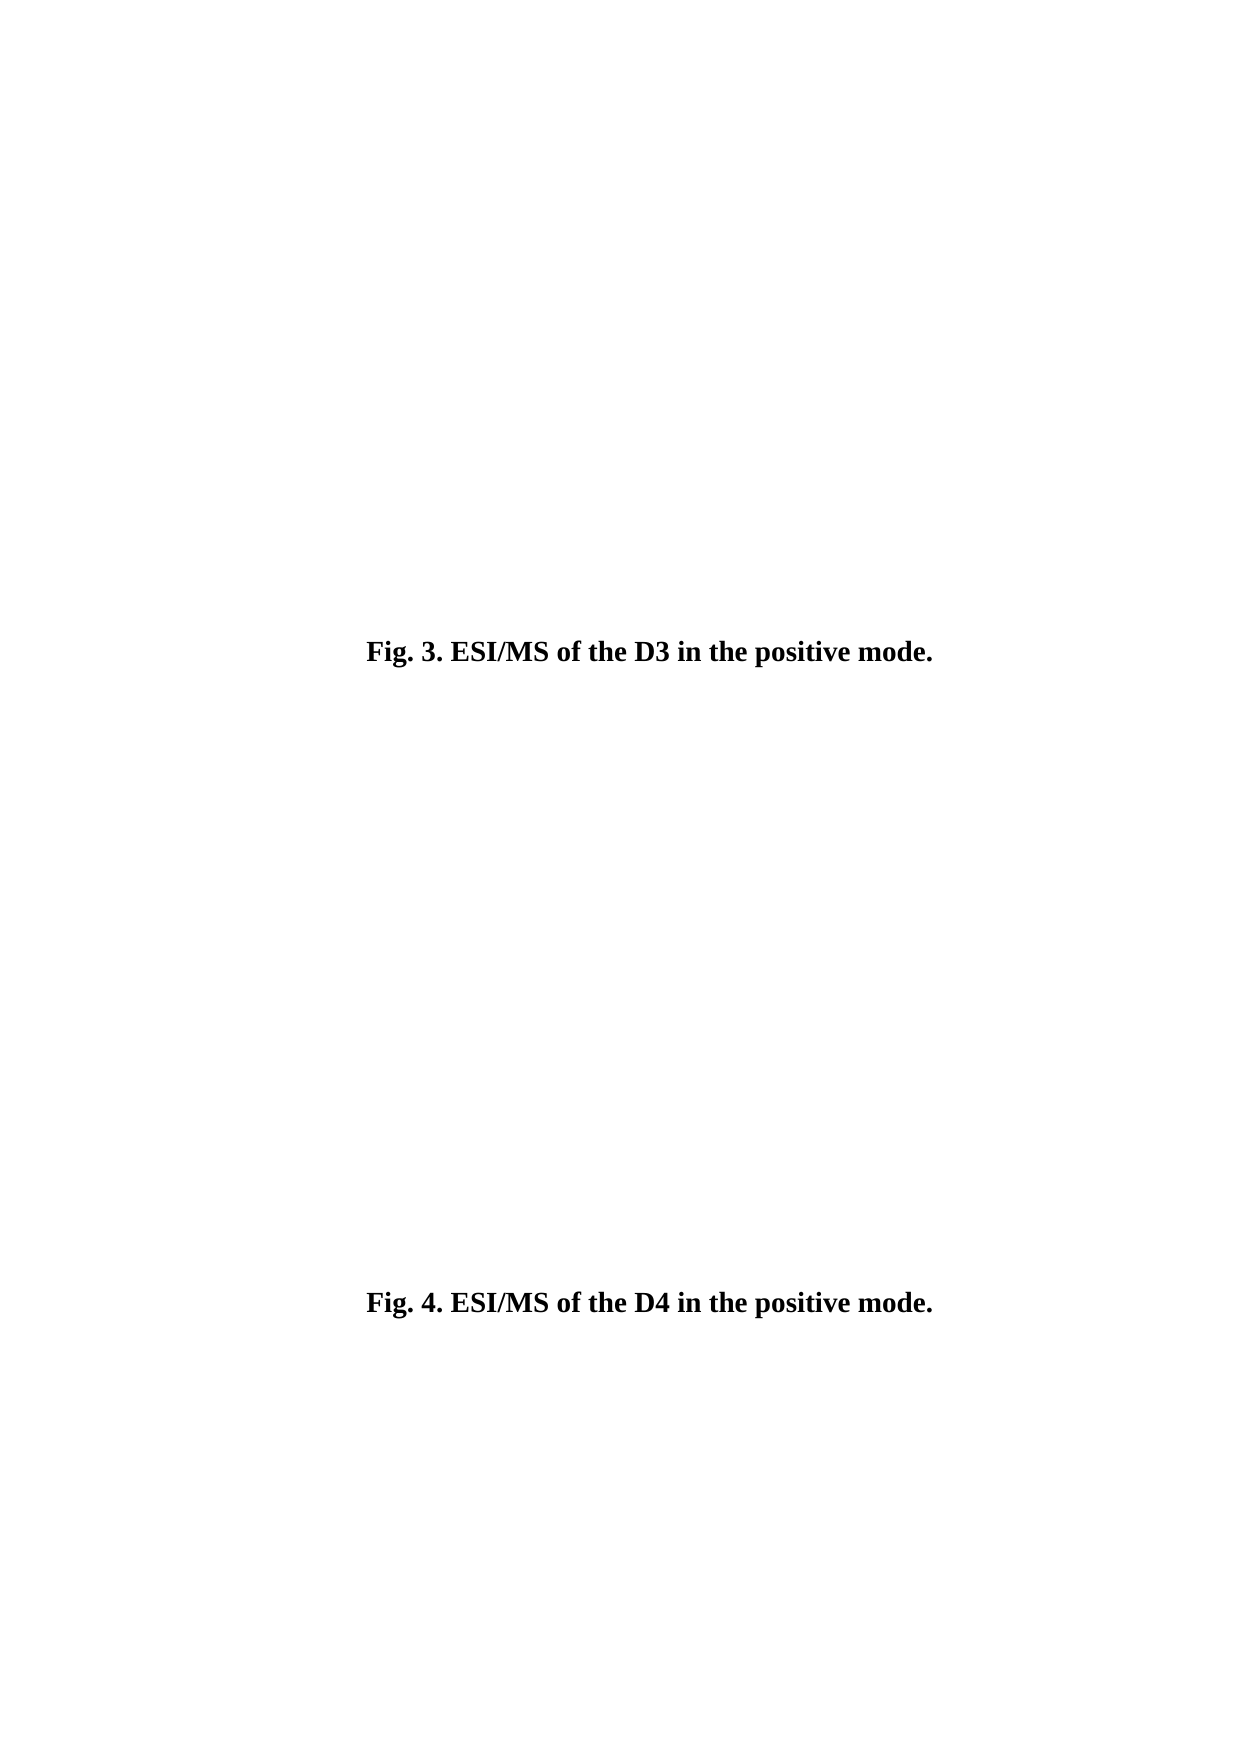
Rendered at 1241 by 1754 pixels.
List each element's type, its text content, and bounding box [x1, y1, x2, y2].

subtitle Fig. 3. ESI/MS of the D3 in the positive mode. [118, 634, 1181, 668]
subtitle Fig. 4. ESI/MS of the D4 in the positive mode. [118, 1285, 1181, 1318]
